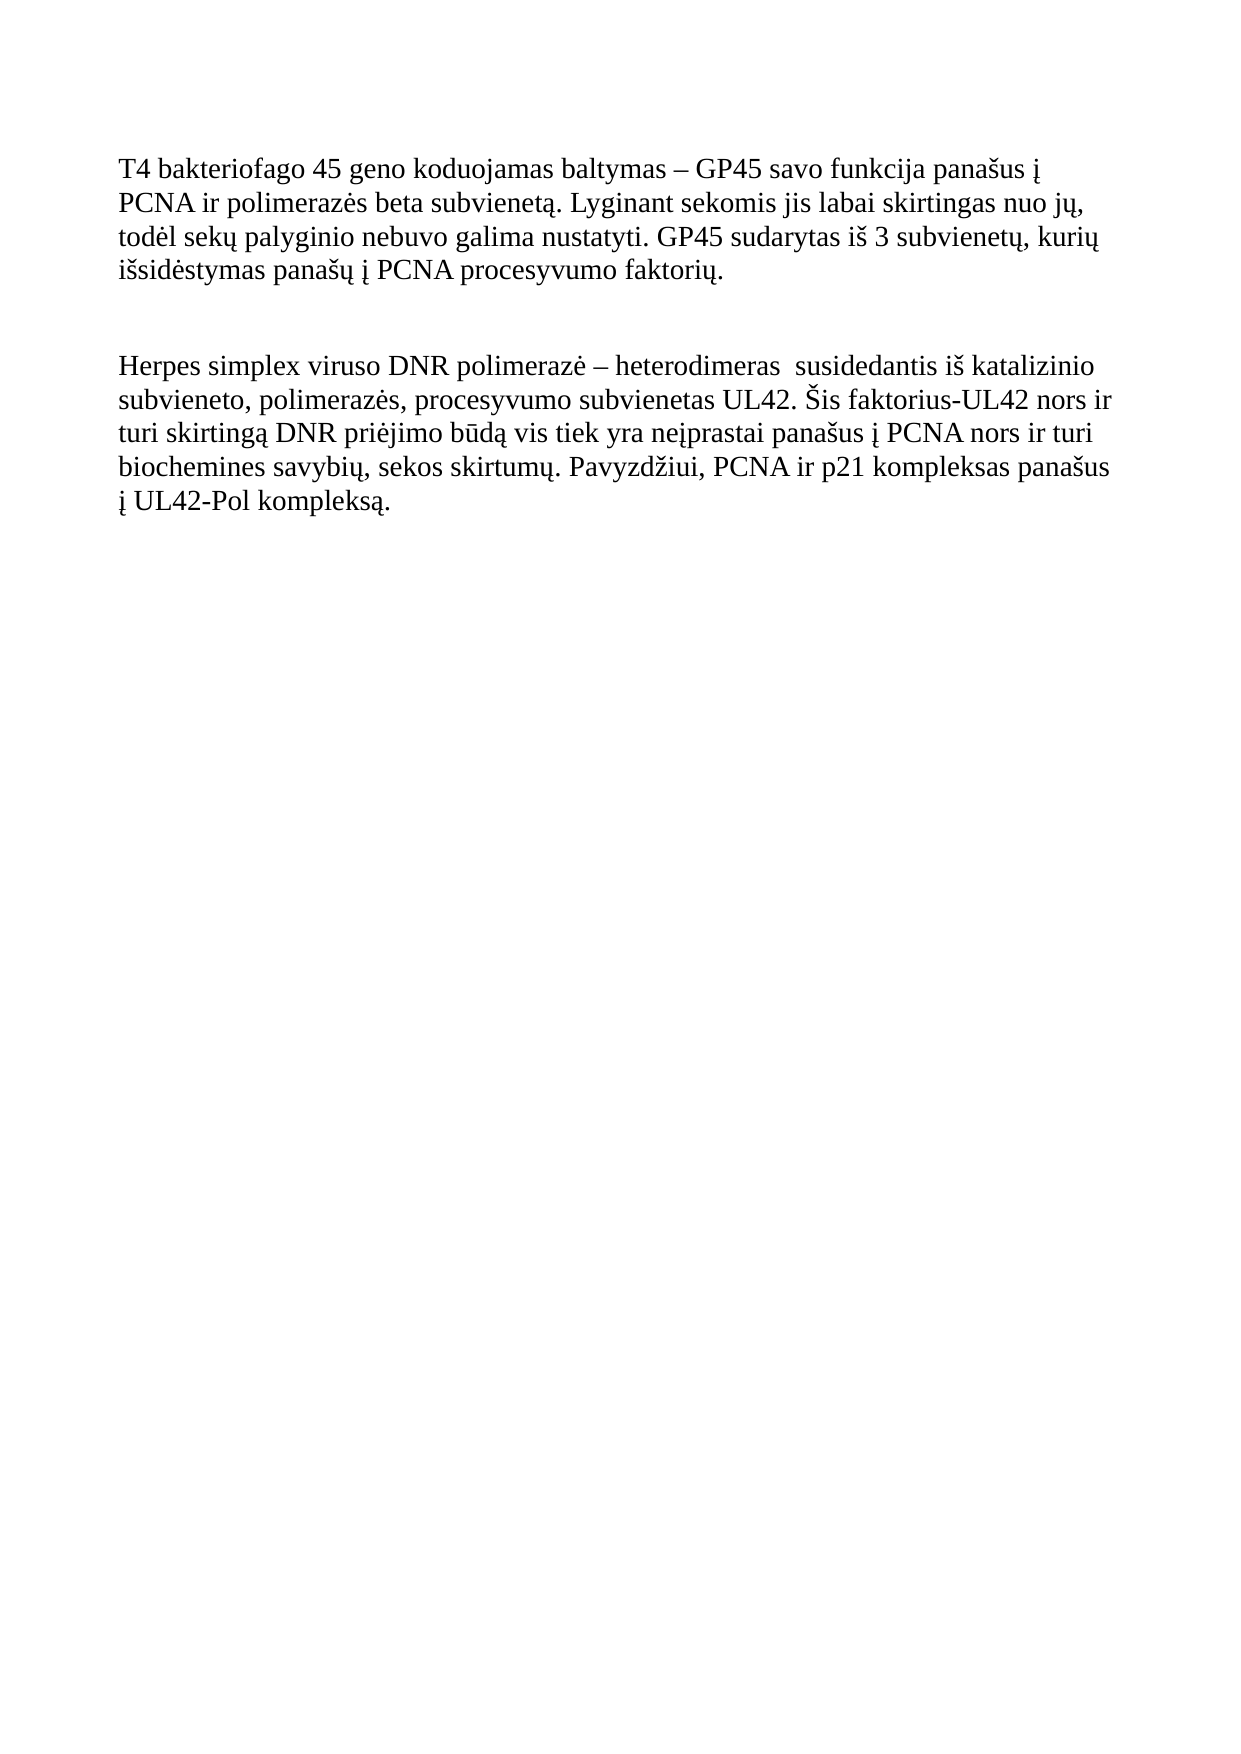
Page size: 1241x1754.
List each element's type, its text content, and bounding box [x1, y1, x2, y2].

text T4 bakteriofago 45 geno koduojamas baltymas – GP45 savo funkcija panašus į PCNA ir polimerazės beta subvienetą. Lyginant sekomis jis labai skirtingas nuo jų, todėl sekų palyginio nebuvo galima nustatyti. GP45 sudarytas iš 3 subvienetų, kurių išsidėstymas panašų į PCNA procesyvumo faktorių. [118, 152, 1122, 286]
text Herpes simplex viruso DNR polimerazė – heterodimeras susidedantis iš katalizinio subvieneto, polimerazės, procesyvumo subvienetas UL42. Šis faktorius-UL42 nors ir turi skirtingą DNR priėjimo būdą vis tiek yra neįprastai panašus į PCNA nors ir turi biochemines savybių, sekos skirtumų. Pavyzdžiui, PCNA ir p21 kompleksas panašus į UL42-Pol kompleksą. [118, 348, 1122, 516]
